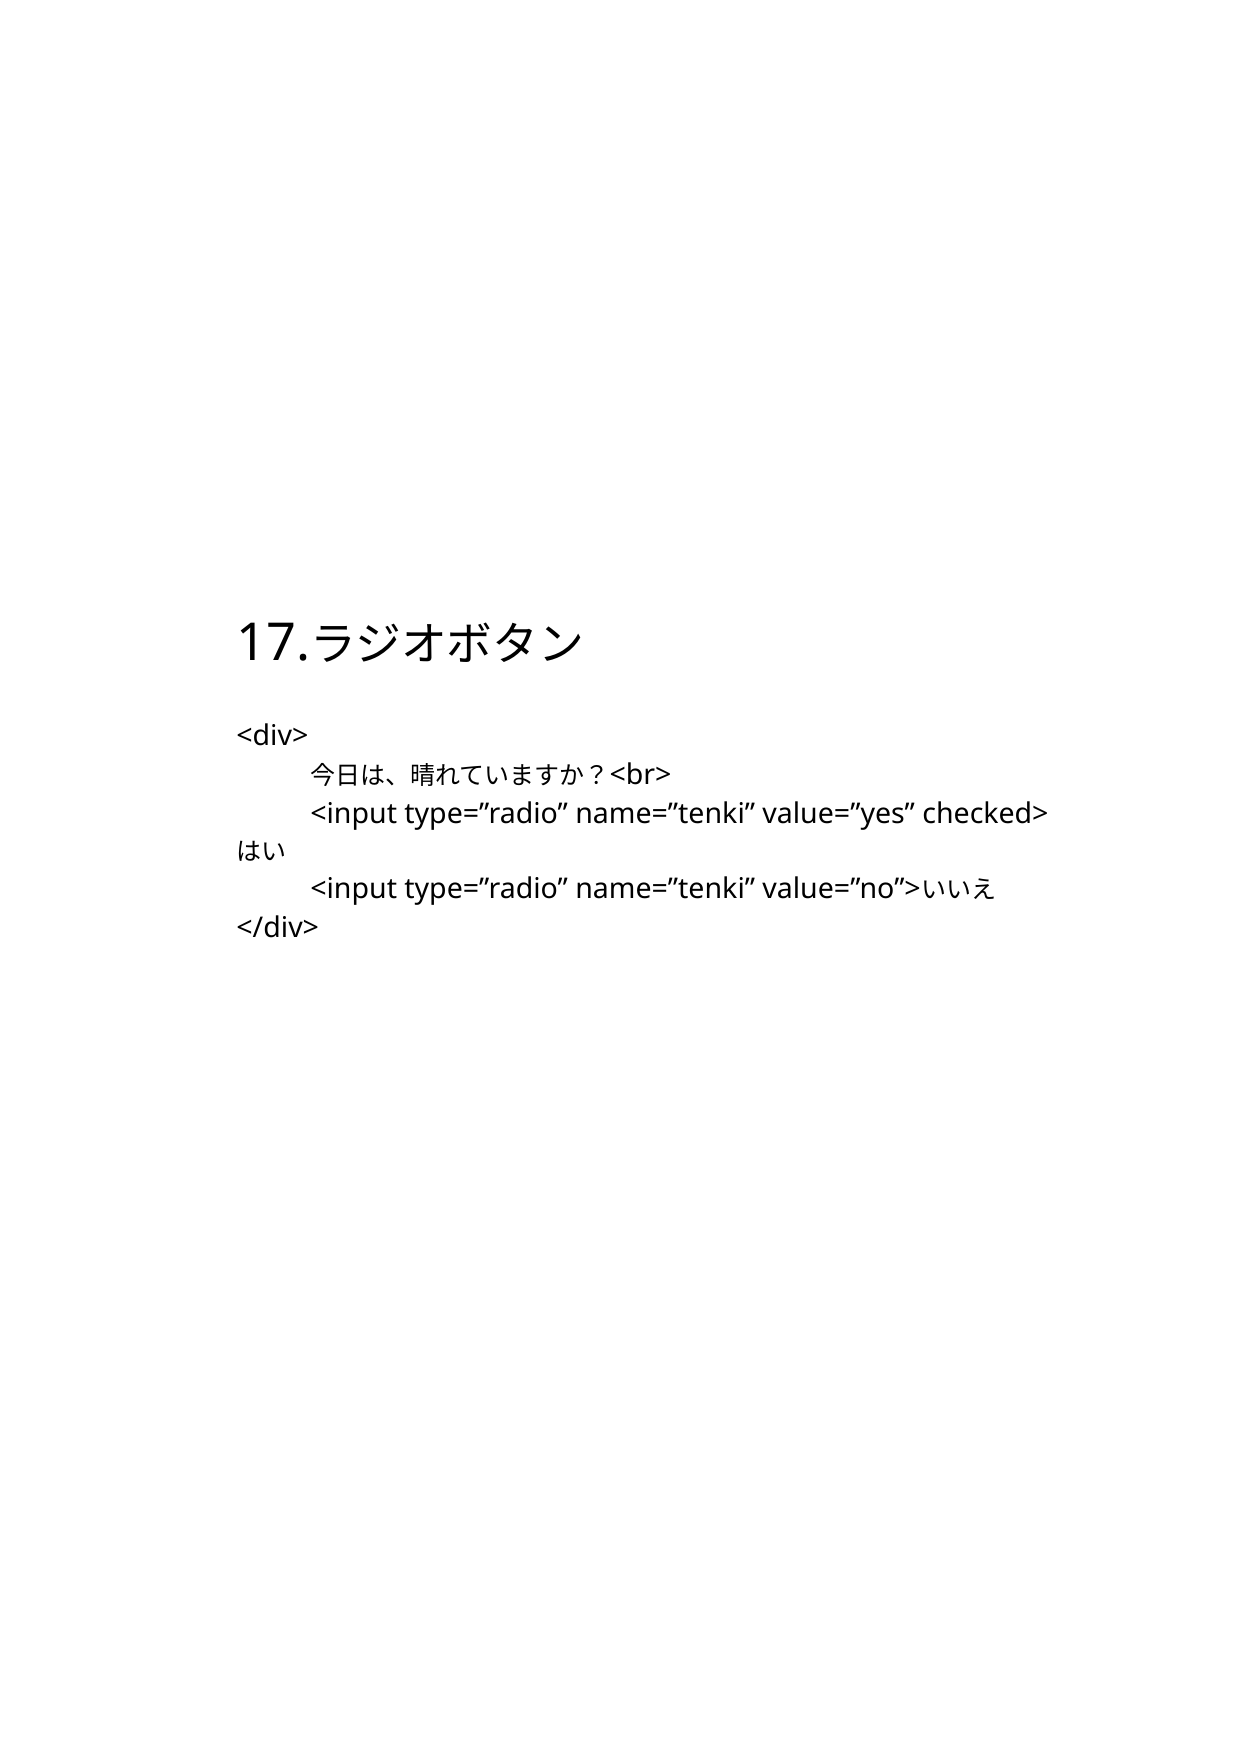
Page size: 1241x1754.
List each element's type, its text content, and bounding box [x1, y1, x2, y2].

text <div> [236, 715, 1063, 754]
text </div> [236, 906, 1063, 945]
text 今日は、晴れていますか？<br> [236, 754, 1063, 792]
text <input type=”radio” name=”tenki” value=”yes” checked>はい [236, 792, 1063, 868]
text 17.ラジオボタン [236, 605, 1063, 676]
text <input type=”radio” name=”tenki” value=”no”>いいえ [236, 868, 1063, 906]
